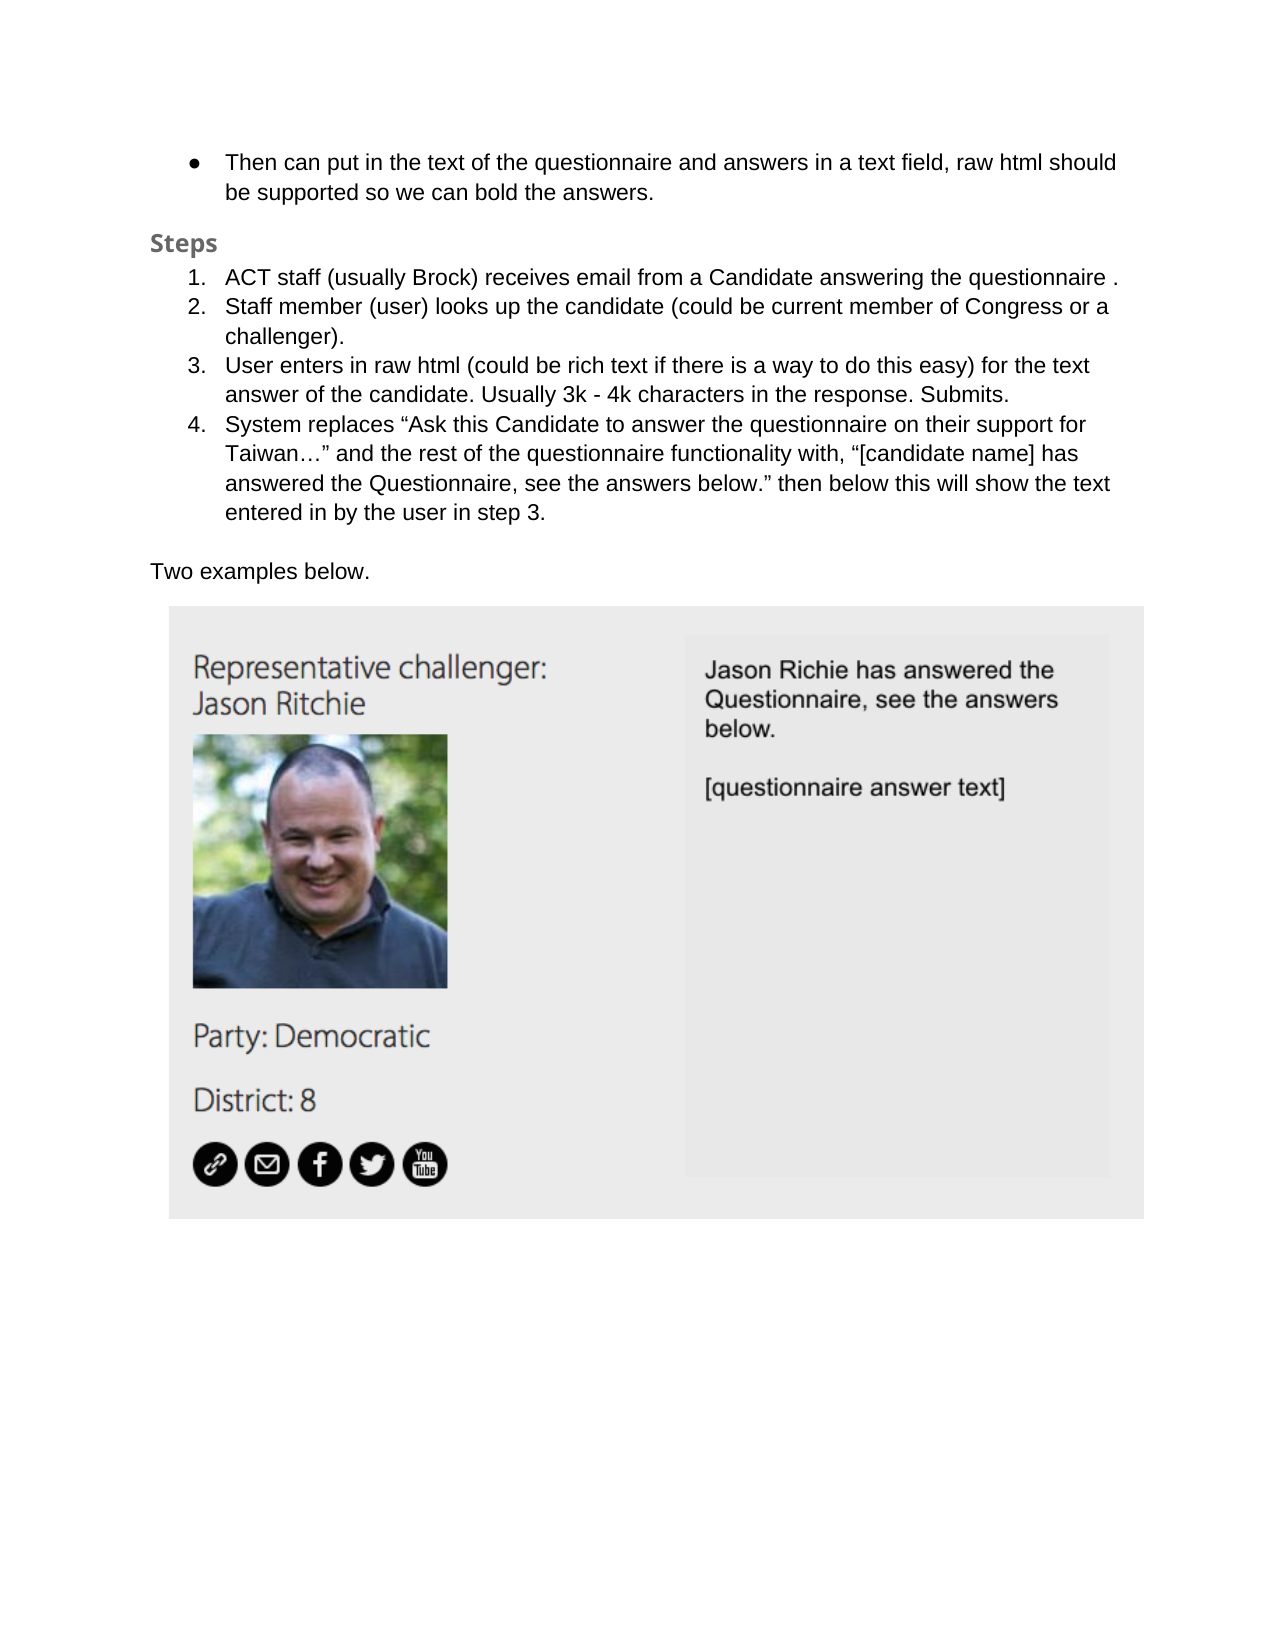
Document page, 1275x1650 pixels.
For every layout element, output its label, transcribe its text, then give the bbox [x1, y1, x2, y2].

subtitle Steps [150, 225, 1125, 259]
list User enters in raw html (could be rich text if there is a way to do this easy) for the text answer of the candidate. Usually 3k - 4k characters in the response. Submits. [187, 353, 1125, 408]
list System replaces “Ask this Candidate to answer the questionnaire on their support for Taiwan…” and the rest of the questionnaire functionality with, “[candidate name] has answered the Questionnaire, see the answers below.” then below this will show the text entered in by the user in step 3. [187, 411, 1125, 525]
list ACT staff (usually Brock) receives email from a Candidate answering the questionnaire . [187, 264, 1125, 290]
list Staff member (user) looks up the candidate (could be current member of Congress or a challenger). [187, 294, 1125, 349]
text Two examples below. [150, 558, 1125, 584]
picture [168, 606, 1144, 1219]
list Then can put in the text of the questionnaire and answers in a text field, raw html should be supported so we can bold the answers. [187, 150, 1125, 205]
